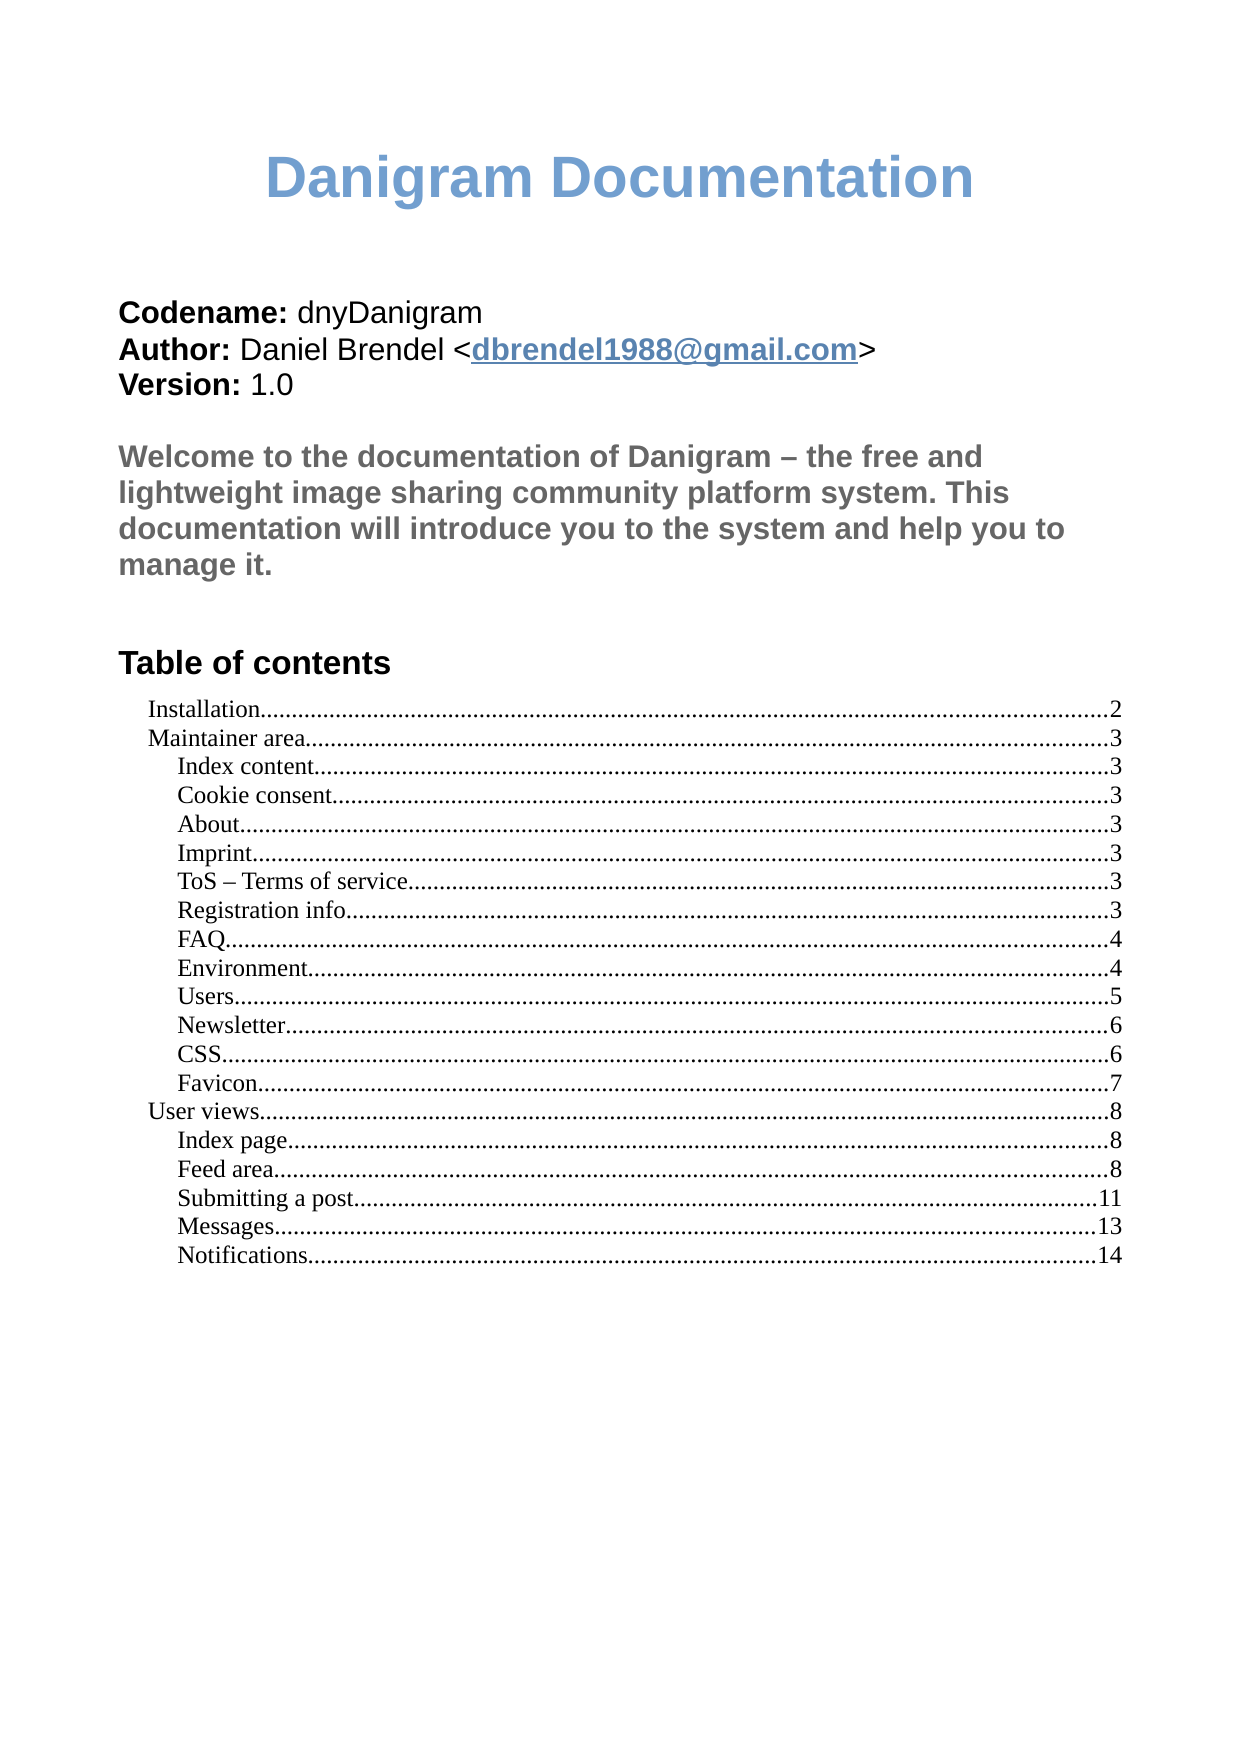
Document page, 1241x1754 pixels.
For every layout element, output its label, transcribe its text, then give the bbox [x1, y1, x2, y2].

text Index page 8 [177, 1125, 1122, 1154]
text Version: 1.0 [118, 366, 1122, 402]
text Feed area 8 [177, 1154, 1122, 1183]
text Cookie consent 3 [177, 780, 1122, 809]
text Installation 2 [148, 694, 1122, 723]
text FAQ 4 [177, 924, 1122, 953]
text Index content 3 [177, 751, 1122, 780]
text Author: Daniel Brendel <dbrendel1988@gmail.com> [118, 331, 1122, 366]
text Notifications 14 [177, 1240, 1122, 1269]
text CSS 6 [177, 1039, 1122, 1068]
text About 3 [177, 809, 1122, 838]
text Favicon 7 [177, 1068, 1122, 1096]
title Danigram Documentation [118, 143, 1122, 210]
text Registration info 3 [177, 895, 1122, 924]
text ToS – Terms of service 3 [177, 866, 1122, 895]
text Maintainer area 3 [148, 723, 1122, 751]
text Submitting a post 11 [177, 1183, 1122, 1211]
text Environment 4 [177, 953, 1122, 981]
text Users 5 [177, 981, 1122, 1010]
text Newsletter 6 [177, 1010, 1122, 1039]
text Codename: dnyDanigram [118, 294, 1122, 331]
text Messages 13 [177, 1211, 1122, 1240]
text Imprint 3 [177, 838, 1122, 866]
text Welcome to the documentation of Danigram – the free and lightweight image sharing community platform system. This documentation will introduce you to the system and help you to manage it. [118, 438, 1122, 582]
text User views 8 [148, 1096, 1122, 1125]
subtitle Table of contents [118, 643, 1122, 681]
